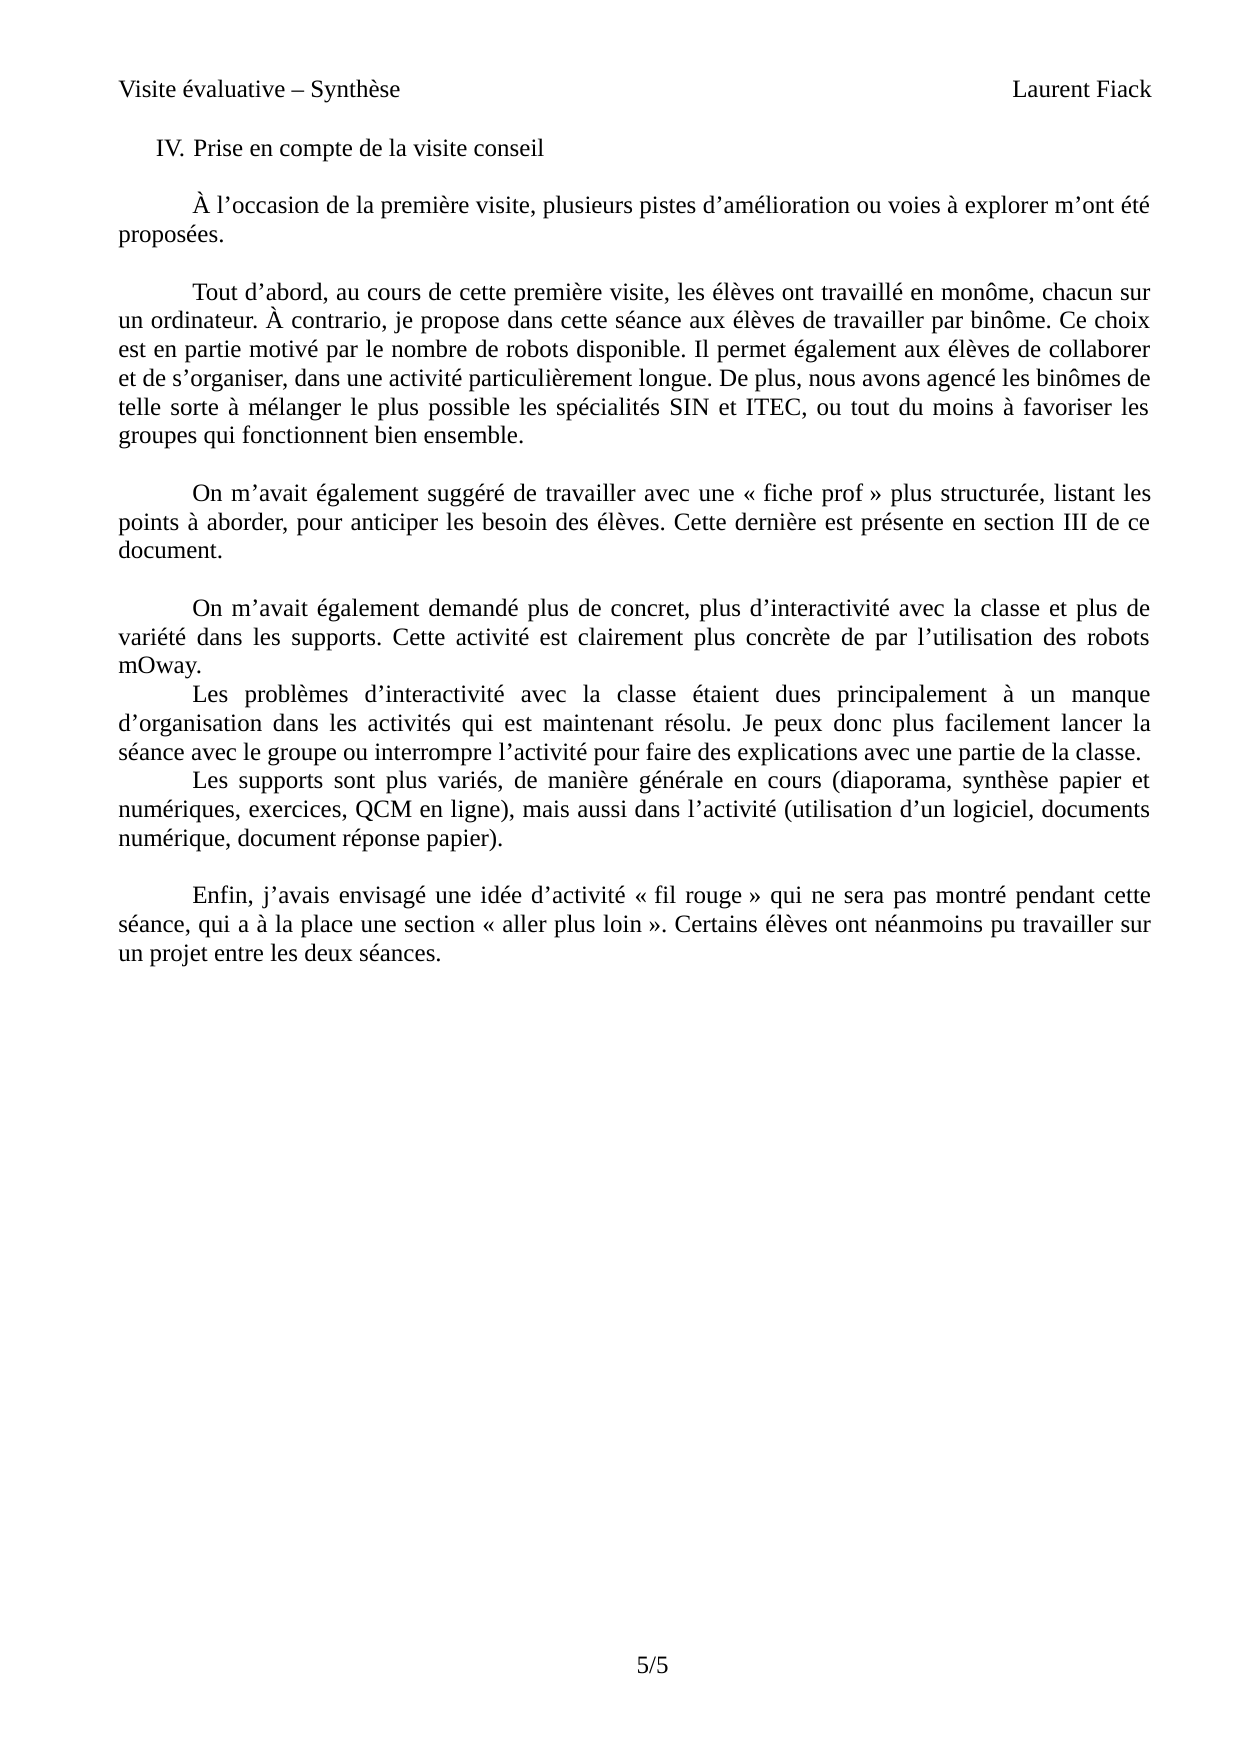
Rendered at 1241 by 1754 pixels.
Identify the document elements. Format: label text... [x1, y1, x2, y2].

list Prise en compte de la visite conseil [156, 133, 1152, 162]
text Enfin, j’avais envisagé une idée d’activité « fil rouge » qui ne sera pas montré pendant cette séance, qui a à la place une section « aller plus loin ». Certains élèves ont néanmoins pu travailler sur un projet entre les deux séances. [118, 880, 1152, 967]
text On m’avait également demandé plus de concret, plus d’interactivité avec la classe et plus de variété dans les supports. Cette activité est clairement plus concrète de par l’utilisation des robots mOway. [118, 593, 1152, 679]
text À l’occasion de la première visite, plusieurs pistes d’amélioration ou voies à explorer m’ont été proposées. [118, 190, 1152, 248]
text Les problèmes d’interactivité avec la classe étaient dues principalement à un manque d’organisation dans les activités qui est maintenant résolu. Je peux donc plus facilement lancer la séance avec le groupe ou interrompre l’activité pour faire des explications avec une partie de la classe. [118, 679, 1152, 765]
text Les supports sont plus variés, de manière générale en cours (diaporama, synthèse papier et numériques, exercices, QCM en ligne), mais aussi dans l’activité (utilisation d’un logiciel, documents numérique, document réponse papier). [118, 765, 1152, 852]
text Tout d’abord, au cours de cette première visite, les élèves ont travaillé en monôme, chacun sur un ordinateur. À contrario, je propose dans cette séance aux élèves de travailler par binôme. Ce choix est en partie motivé par le nombre de robots disponible. Il permet également aux élèves de collaborer et de s’organiser, dans une activité particulièrement longue. De plus, nous avons agencé les binômes de telle sorte à mélanger le plus possible les spécialités SIN et ITEC, ou tout du moins à favoriser les groupes qui fonctionnent bien ensemble. [118, 277, 1152, 449]
text On m’avait également suggéré de travailler avec une « fiche prof » plus structurée, listant les points à aborder, pour anticiper les besoin des élèves. Cette dernière est présente en section III de ce document. [118, 478, 1152, 564]
